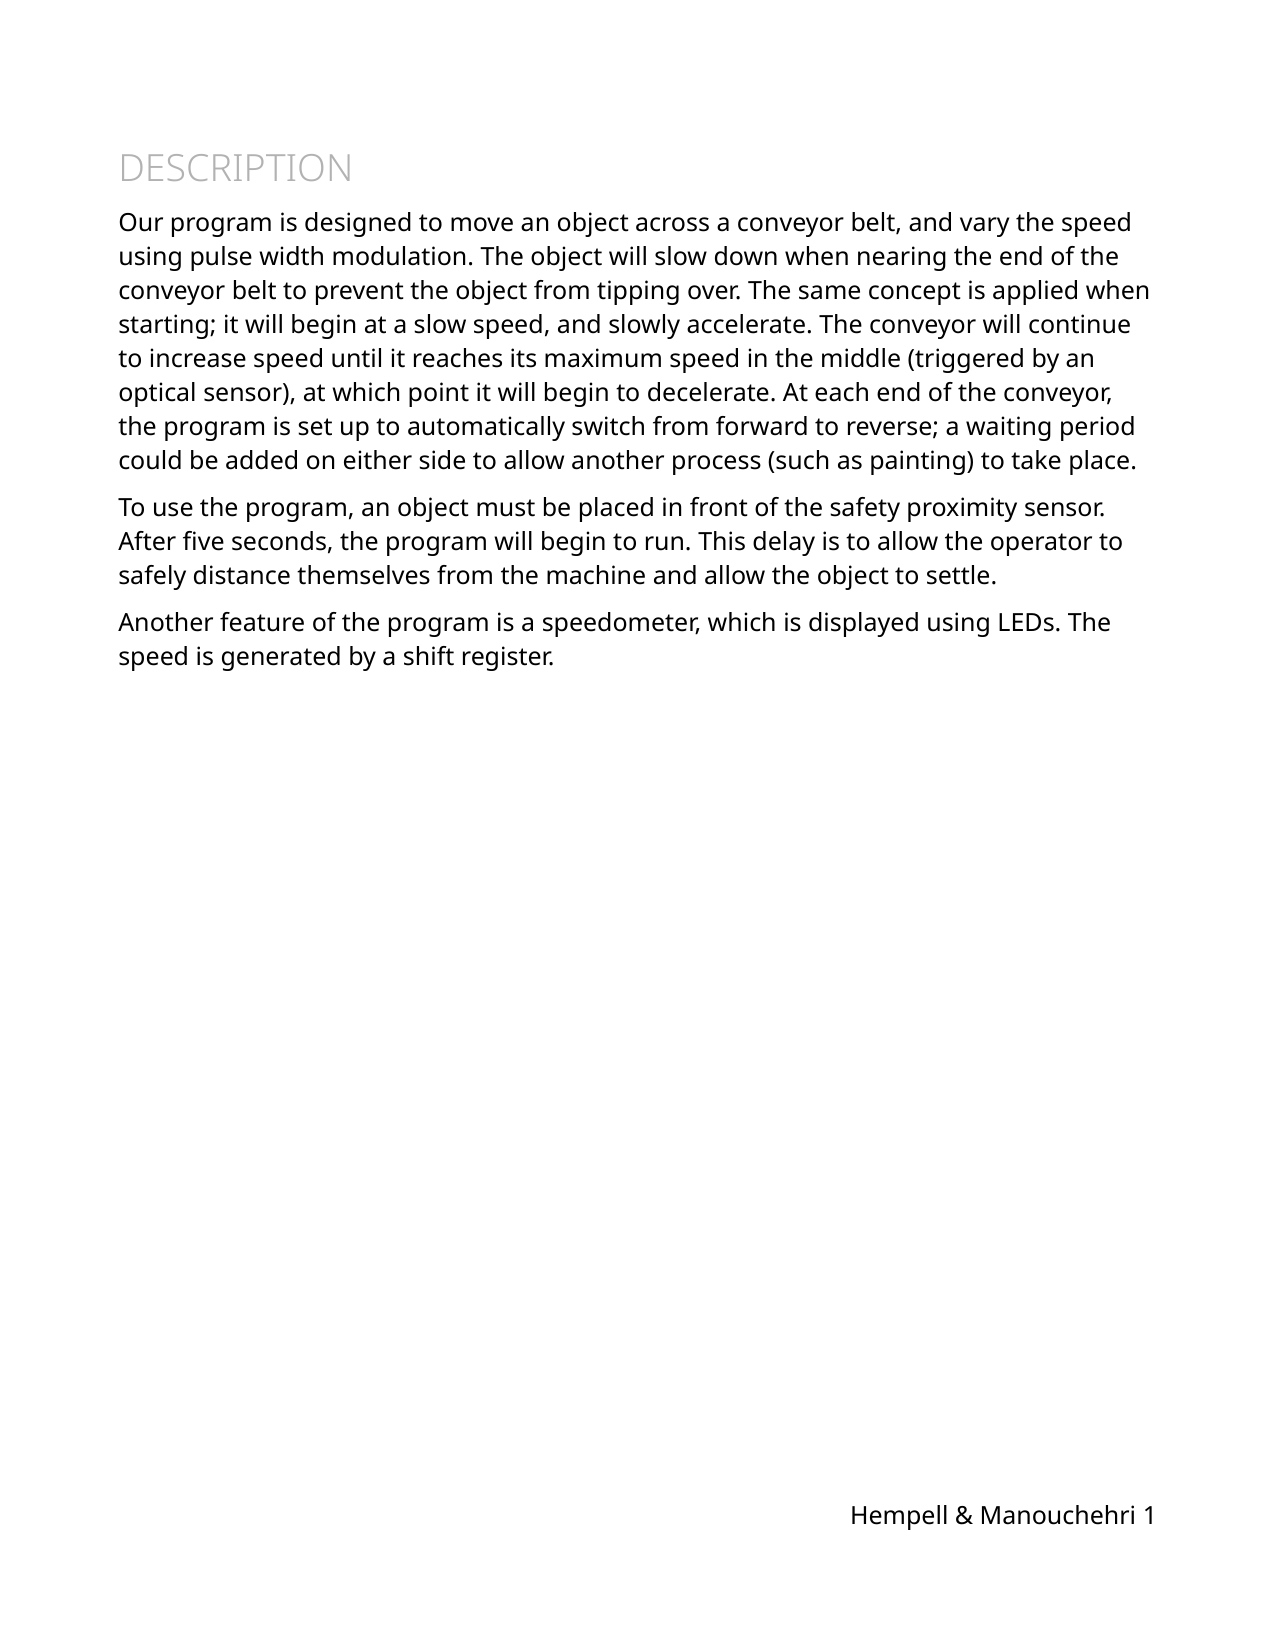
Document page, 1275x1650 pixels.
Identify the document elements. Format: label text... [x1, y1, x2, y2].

text Our program is designed to move an object across a conveyor belt, and vary the speed using pulse width modulation. The object will slow down when nearing the end of the conveyor belt to prevent the object from tipping over. The same concept is applied when starting; it will begin at a slow speed, and slowly accelerate. The conveyor will continue to increase speed until it reaches its maximum speed in the middle (triggered by an optical sensor), at which point it will begin to decelerate. At each end of the conveyor, the program is set up to automatically switch from forward to reverse; a waiting period could be added on either side to allow another process (such as painting) to take place. [118, 204, 1157, 477]
text To use the program, an object must be placed in front of the safety proximity sensor. After five seconds, the program will begin to run. This delay is to allow the operator to safely distance themselves from the machine and allow the object to settle. [118, 489, 1157, 592]
text Another feature of the program is a speedometer, which is displayed using LEDs. The speed is generated by a shift register. [118, 604, 1157, 672]
subtitle Description [118, 142, 1157, 193]
